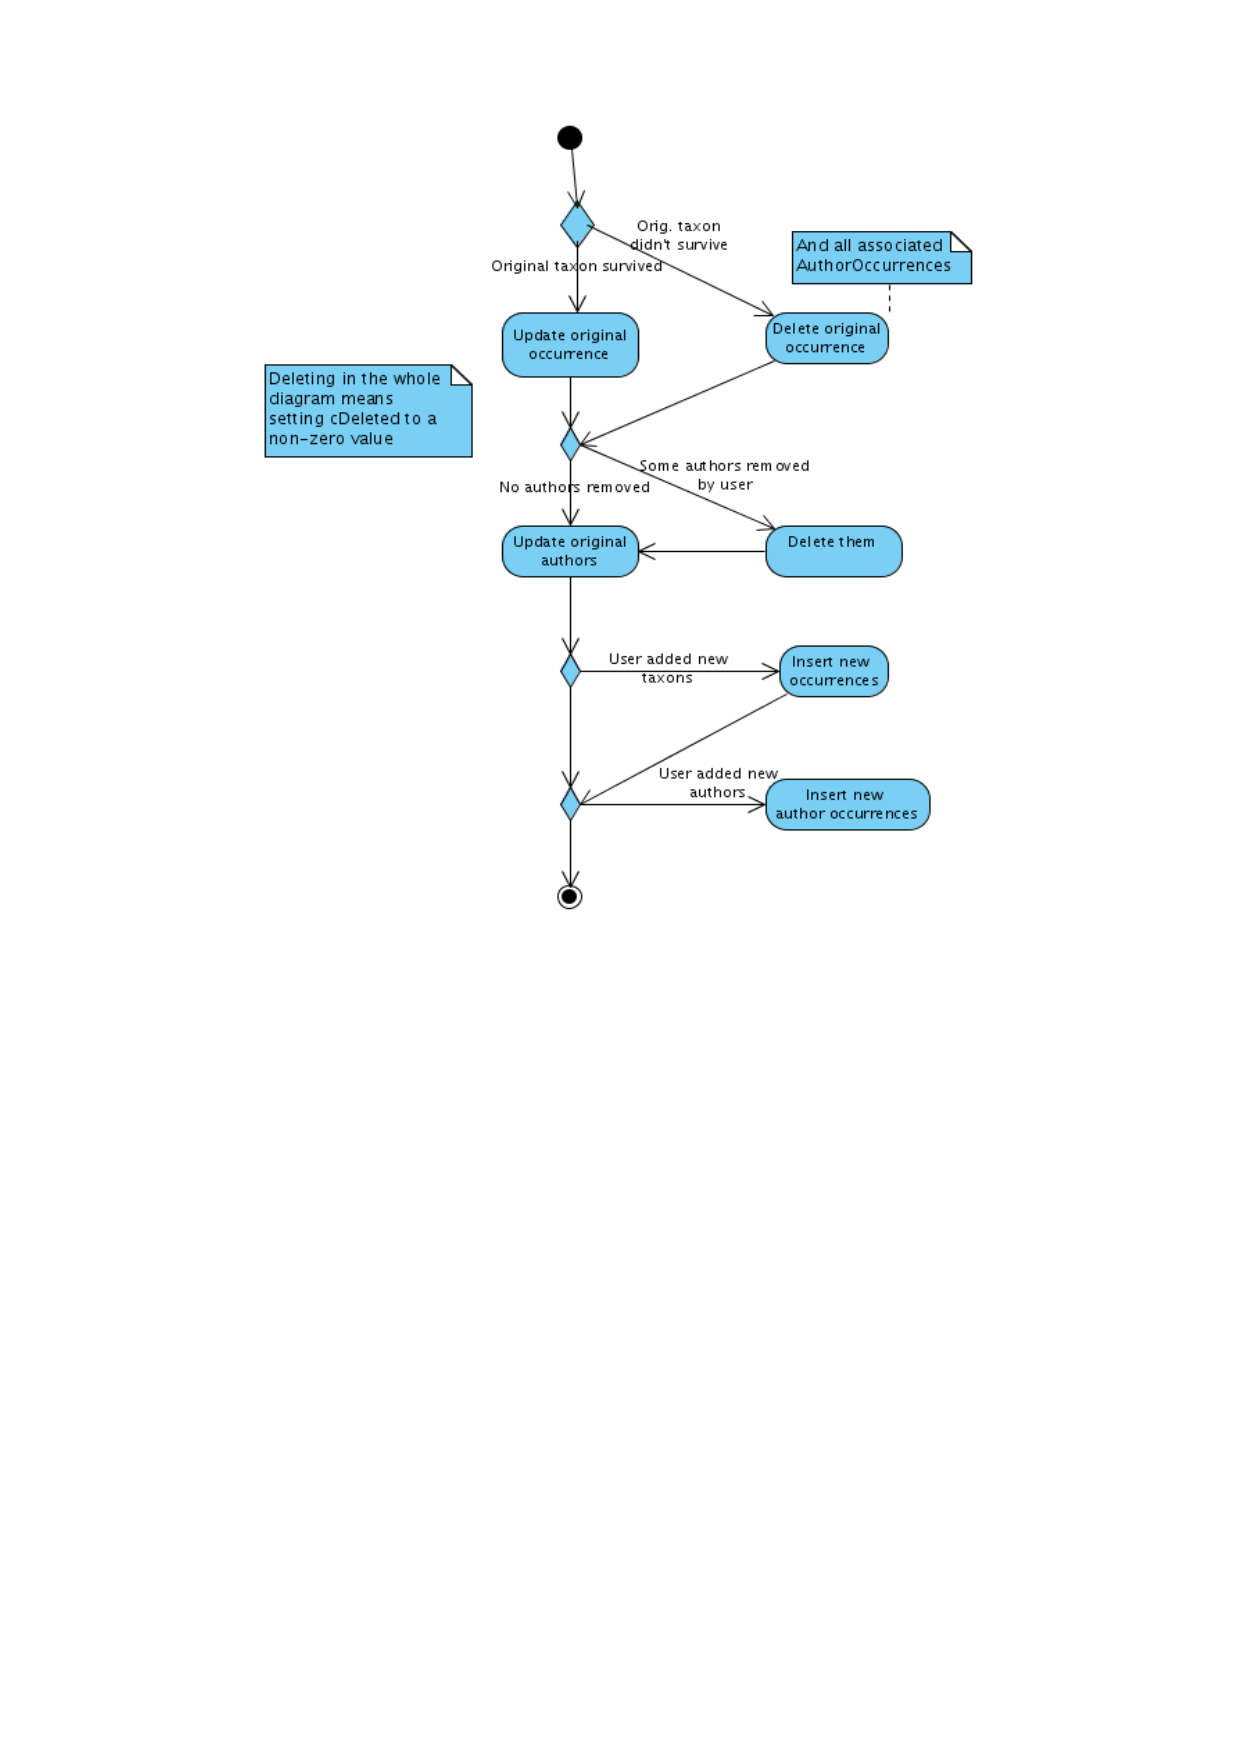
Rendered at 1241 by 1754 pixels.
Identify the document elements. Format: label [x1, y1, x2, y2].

picture [262, 118, 978, 916]
